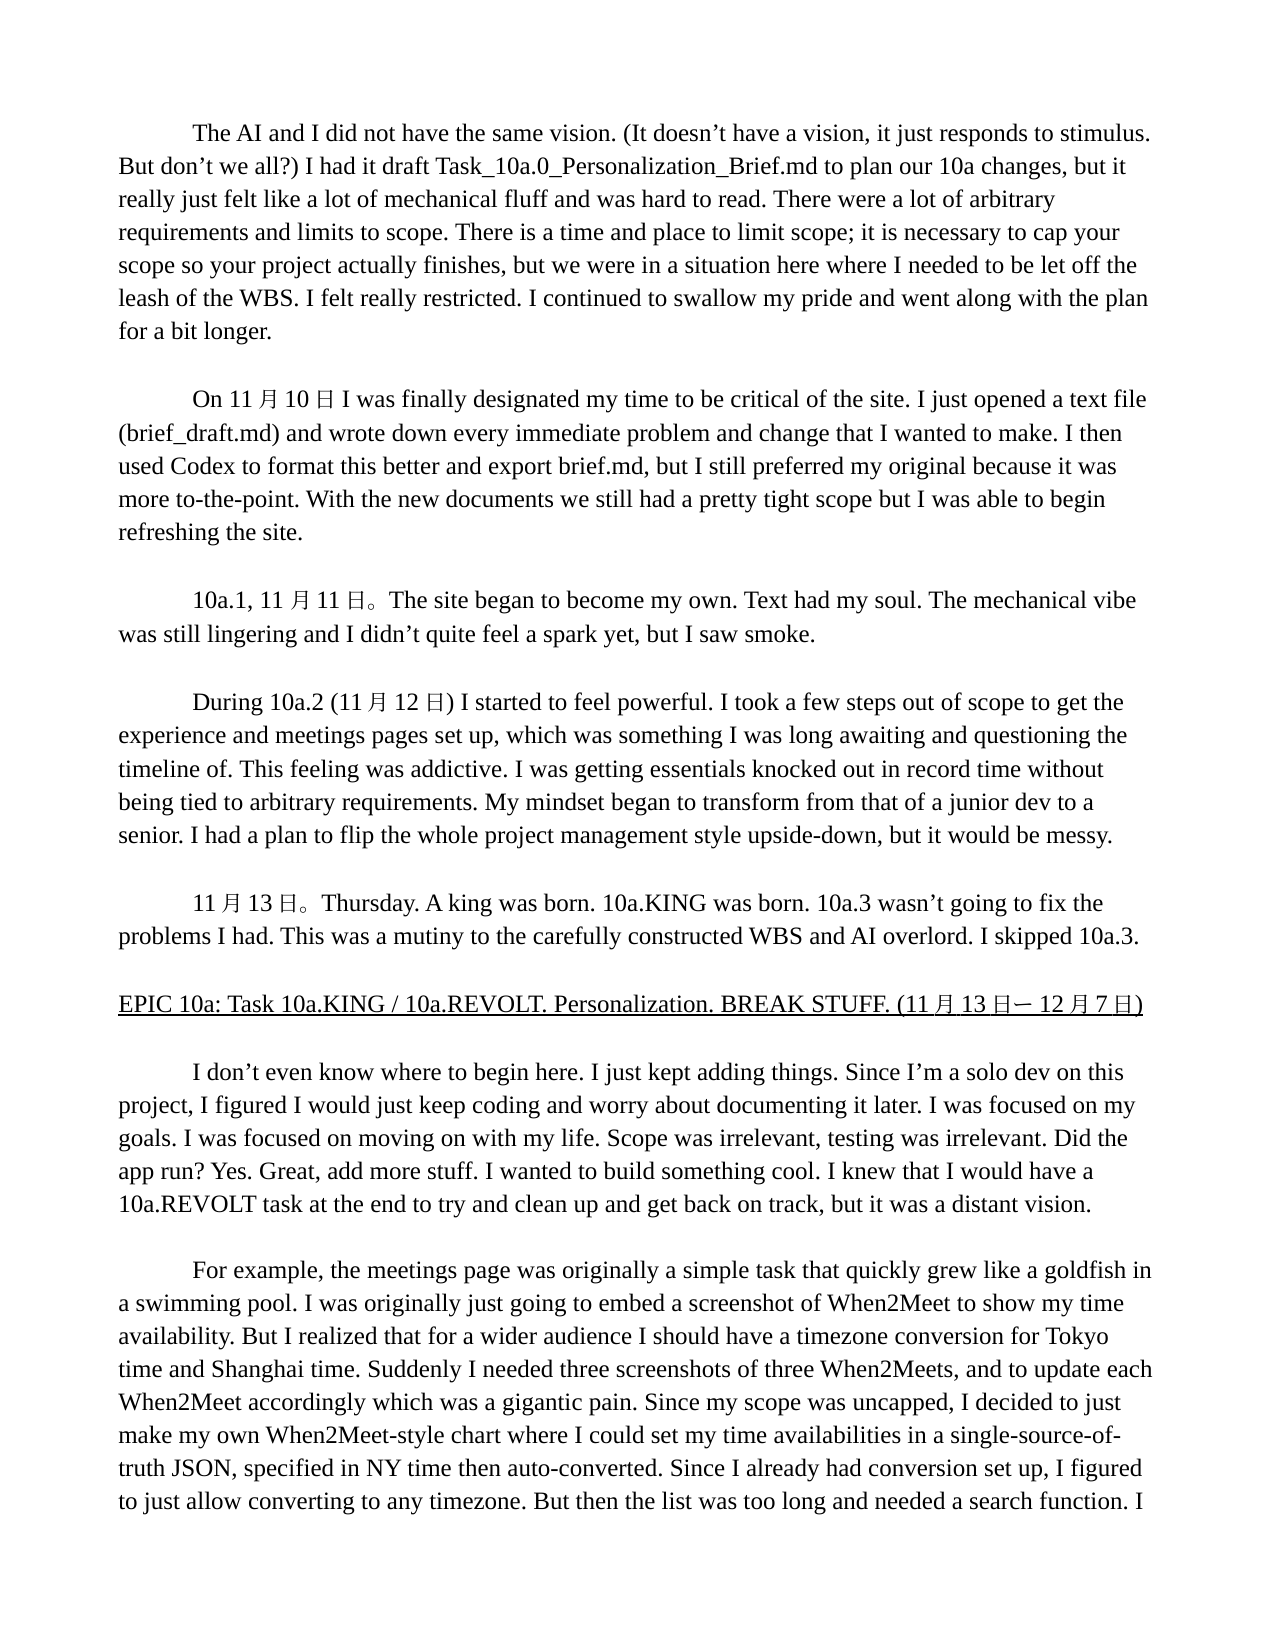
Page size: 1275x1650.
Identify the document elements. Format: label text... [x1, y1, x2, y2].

text On 11月10日 I was finally designated my time to be critical of the site. I just opened a text file (brief_draft.md) and wrote down every immediate problem and change that I wanted to make. I then used Codex to format this better and export brief.md, but I still preferred my original because it was more to-the-point. With the new documents we still had a pretty tight scope but I was able to begin refreshing the site. [118, 382, 1157, 546]
text EPIC 10a: Task 10a.KING / 10a.REVOLT. Personalization. BREAK STUFF. (11月13日ー12月7日) [118, 987, 1157, 1019]
text 10a.1, 11 月11日。The site began to become my own. Text had my soul. The mechanical vibe was still lingering and I didn’t quite feel a spark yet, but I saw smoke. [118, 583, 1157, 648]
text During 10a.2 (11月12日) I started to feel powerful. I took a few steps out of scope to get the experience and meetings pages set up, which was something I was long awaiting and questioning the timeline of. This feeling was addictive. I was getting essentials knocked out in record time without being tied to arbitrary requirements. My mindset began to transform from that of a junior dev to a senior. I had a plan to flip the whole project management style upside-down, but it would be messy. [118, 685, 1157, 848]
text The AI and I did not have the same vision. (It doesn’t have a vision, it just responds to stimulus. But don’t we all?) I had it draft Task_10a.0_Personalization_Brief.md to plan our 10a changes, but it really just felt like a lot of mechanical fluff and was hard to read. There were a lot of arbitrary requirements and limits to scope. There is a time and place to limit scope; it is necessary to cap your scope so your project actually finishes, but we were in a situation here where I needed to be let off the leash of the WBS. I felt really restricted. I continued to swallow my pride and went along with the plan for a bit longer. [118, 118, 1157, 345]
text I don’t even know where to begin here. I just kept adding things. Since I’m a solo dev on this project, I figured I would just keep coding and worry about documenting it later. I was focused on my goals. I was focused on moving on with my life. Scope was irrelevant, testing was irrelevant. Did the app run? Yes. Great, add more stuff. I wanted to build something cool. I knew that I would have a 10a.REVOLT task at the end to try and clean up and get back on track, but it was a distant vision. [118, 1057, 1157, 1217]
text 11月13日。Thursday. A king was born. 10a.KING was born. 10a.3 wasn’t going to fix the problems I had. This was a mutiny to the carefully constructed WBS and AI overlord. I skipped 10a.3. [118, 886, 1157, 950]
text For example, the meetings page was originally a simple task that quickly grew like a goldfish in a swimming pool. I was originally just going to embed a screenshot of When2Meet to show my time availability. But I realized that for a wider audience I should have a timezone conversion for Tokyo time and Shanghai time. Suddenly I needed three screenshots of three When2Meets, and to update each When2Meet accordingly which was a gigantic pain. Since my scope was uncapped, I decided to just make my own When2Meet-style chart where I could set my time availabilities in a single-source-of-truth JSON, specified in NY time then auto-converted. Since I already had conversion set up, I figured to just allow converting to any timezone. But then the list was too long and needed a search function. I [118, 1255, 1157, 1515]
